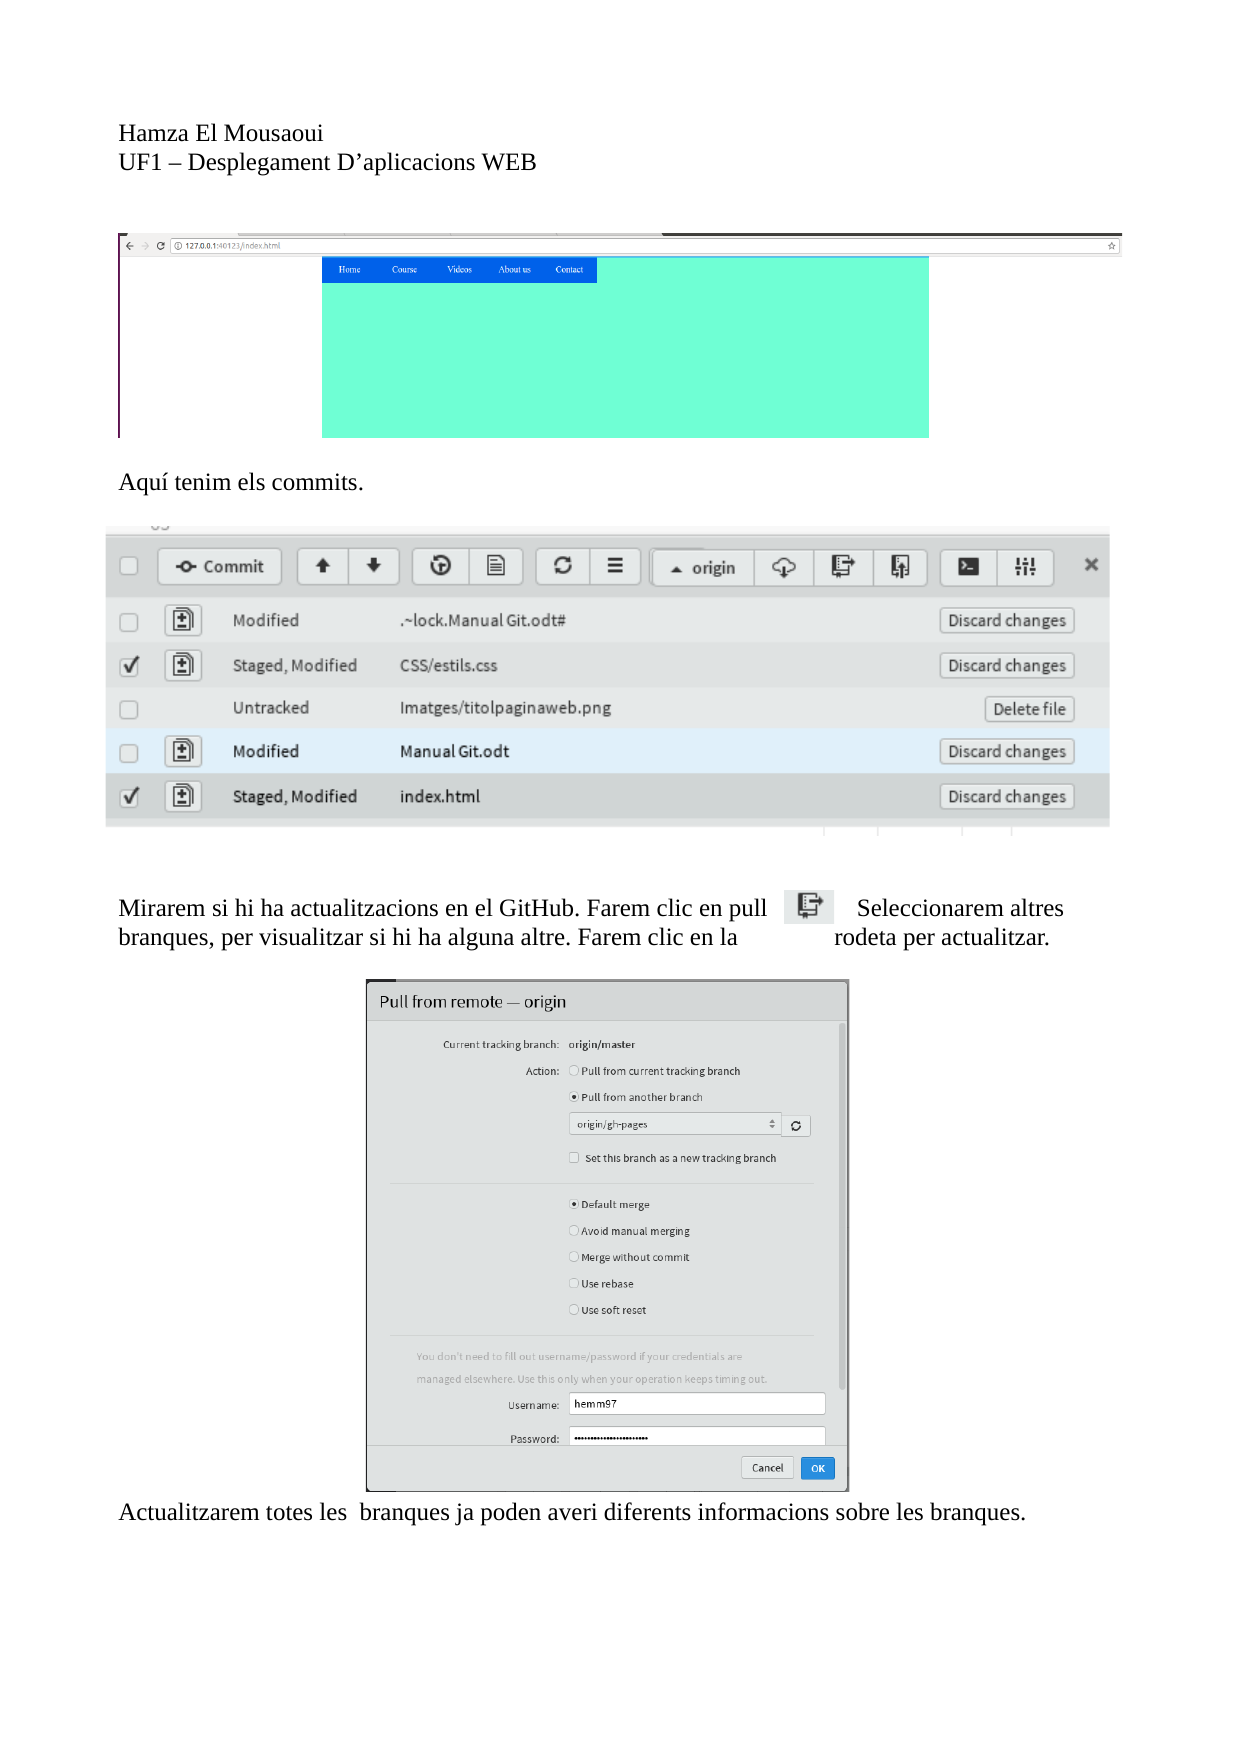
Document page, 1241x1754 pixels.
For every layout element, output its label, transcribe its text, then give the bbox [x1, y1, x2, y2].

picture [784, 890, 835, 924]
picture [365, 979, 850, 1492]
text Actualitzarem totes les branques ja poden averi diferents informacions sobre les branques. [118, 1497, 1122, 1526]
text Aquí tenim els commits. [118, 467, 1122, 495]
picture [105, 526, 1110, 836]
text Mirarem si hi ha actualitzacions en el GitHub. Farem clic en pull Seleccionarem altres branques, per visualitzar si hi ha alguna altre. Farem clic en la rodeta per actualitzar. [118, 893, 1122, 951]
picture [118, 233, 1123, 438]
